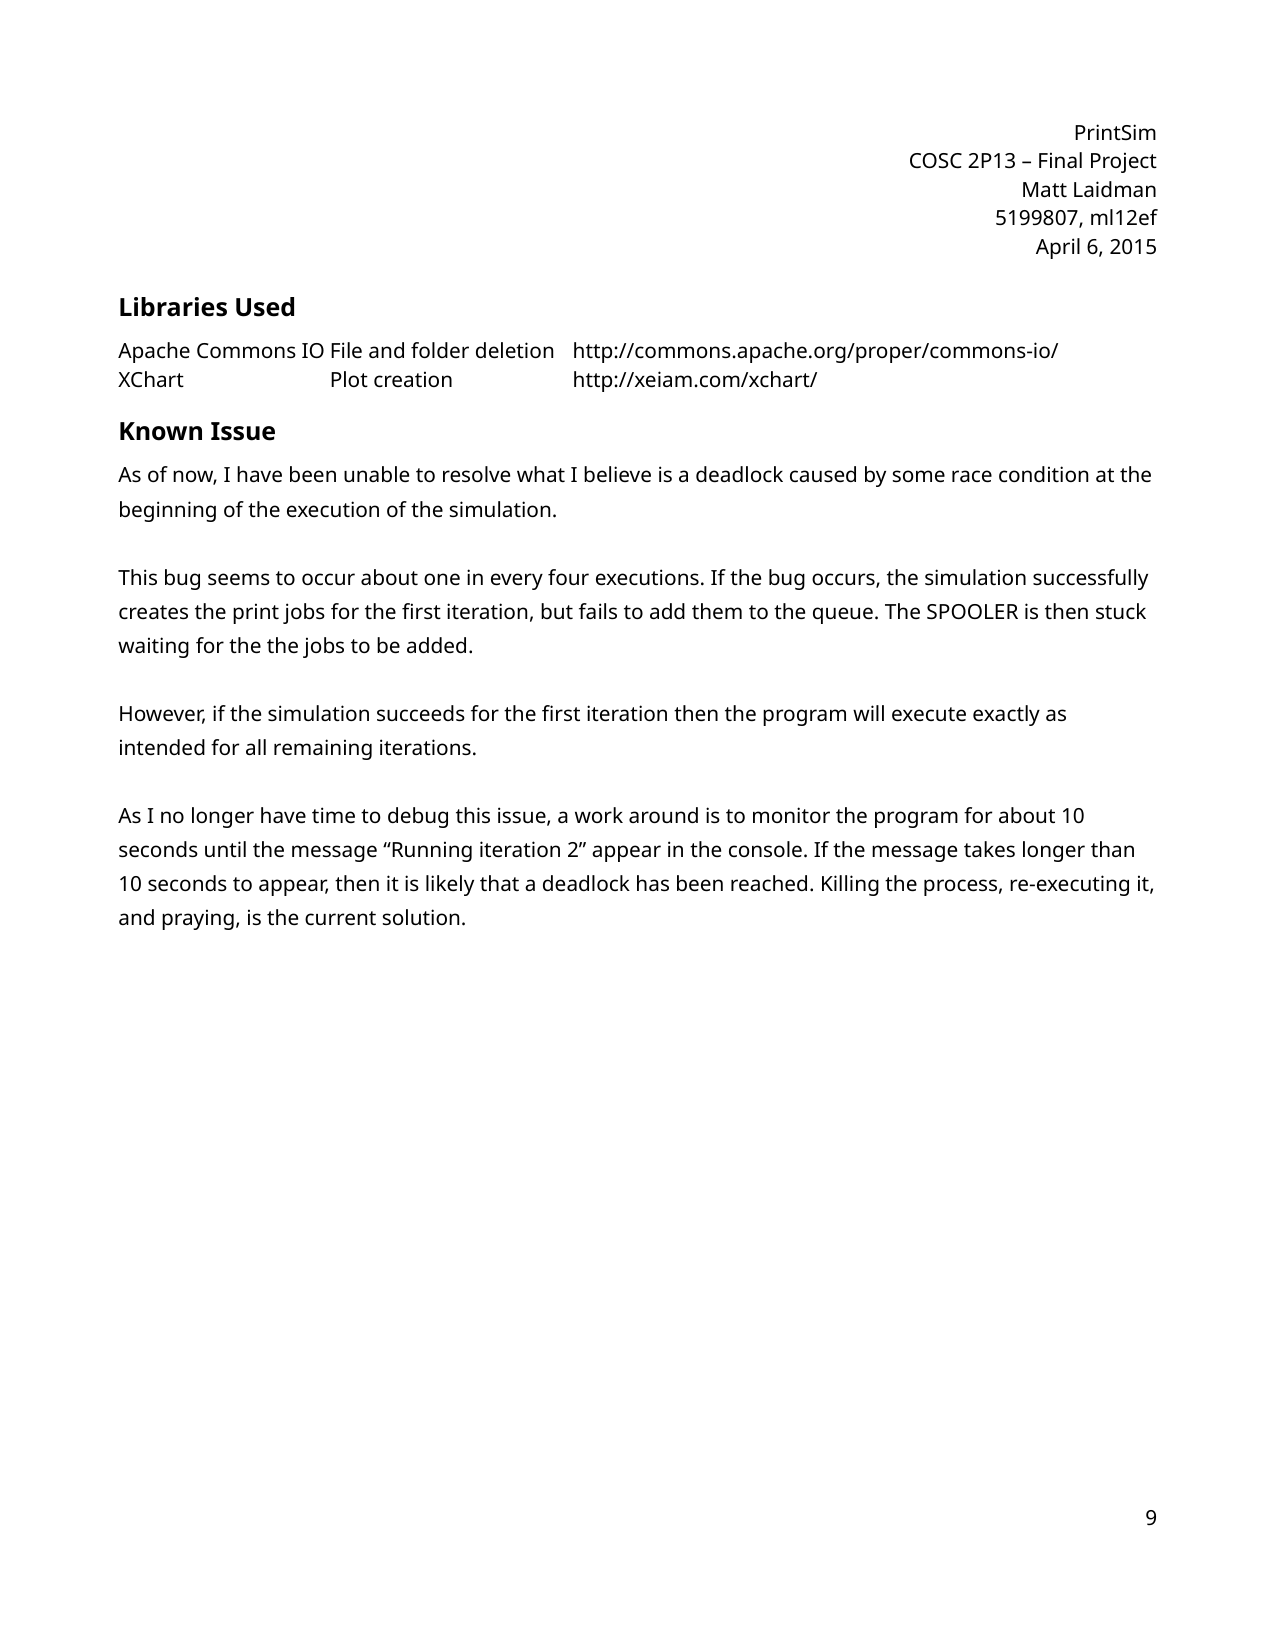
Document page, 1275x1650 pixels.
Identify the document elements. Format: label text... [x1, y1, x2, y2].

text However, if the simulation succeeds for the first iteration then the program will execute exactly as intended for all remaining iterations. [118, 699, 1157, 762]
table_cell http://xeiam.com/xchart/ [573, 365, 1157, 393]
table_cell XChart [118, 365, 329, 393]
subtitle Libraries Used [118, 290, 1157, 324]
table_header http://commons.apache.org/proper/commons-io/ [573, 336, 1157, 365]
table_header File and folder deletion [330, 336, 572, 365]
table_cell Plot creation [330, 365, 572, 393]
subtitle Known Issue [118, 414, 1157, 448]
text This bug seems to occur about one in every four executions. If the bug occurs, the simulation successfully creates the print jobs for the first iteration, but fails to add them to the queue. The SPOOLER is then stuck waiting for the the jobs to be added. [118, 563, 1157, 659]
table_header Apache Commons IO [118, 336, 329, 365]
text As I no longer have time to debug this issue, a work around is to monitor the program for about 10 seconds until the message “Running iteration 2” appear in the console. If the message takes longer than 10 seconds to appear, then it is likely that a deadlock has been reached. Killing the process, re-executing it, and praying, is the current solution. [118, 801, 1157, 932]
text As of now, I have been unable to resolve what I believe is a deadlock caused by some race condition at the beginning of the execution of the simulation. [118, 461, 1157, 523]
